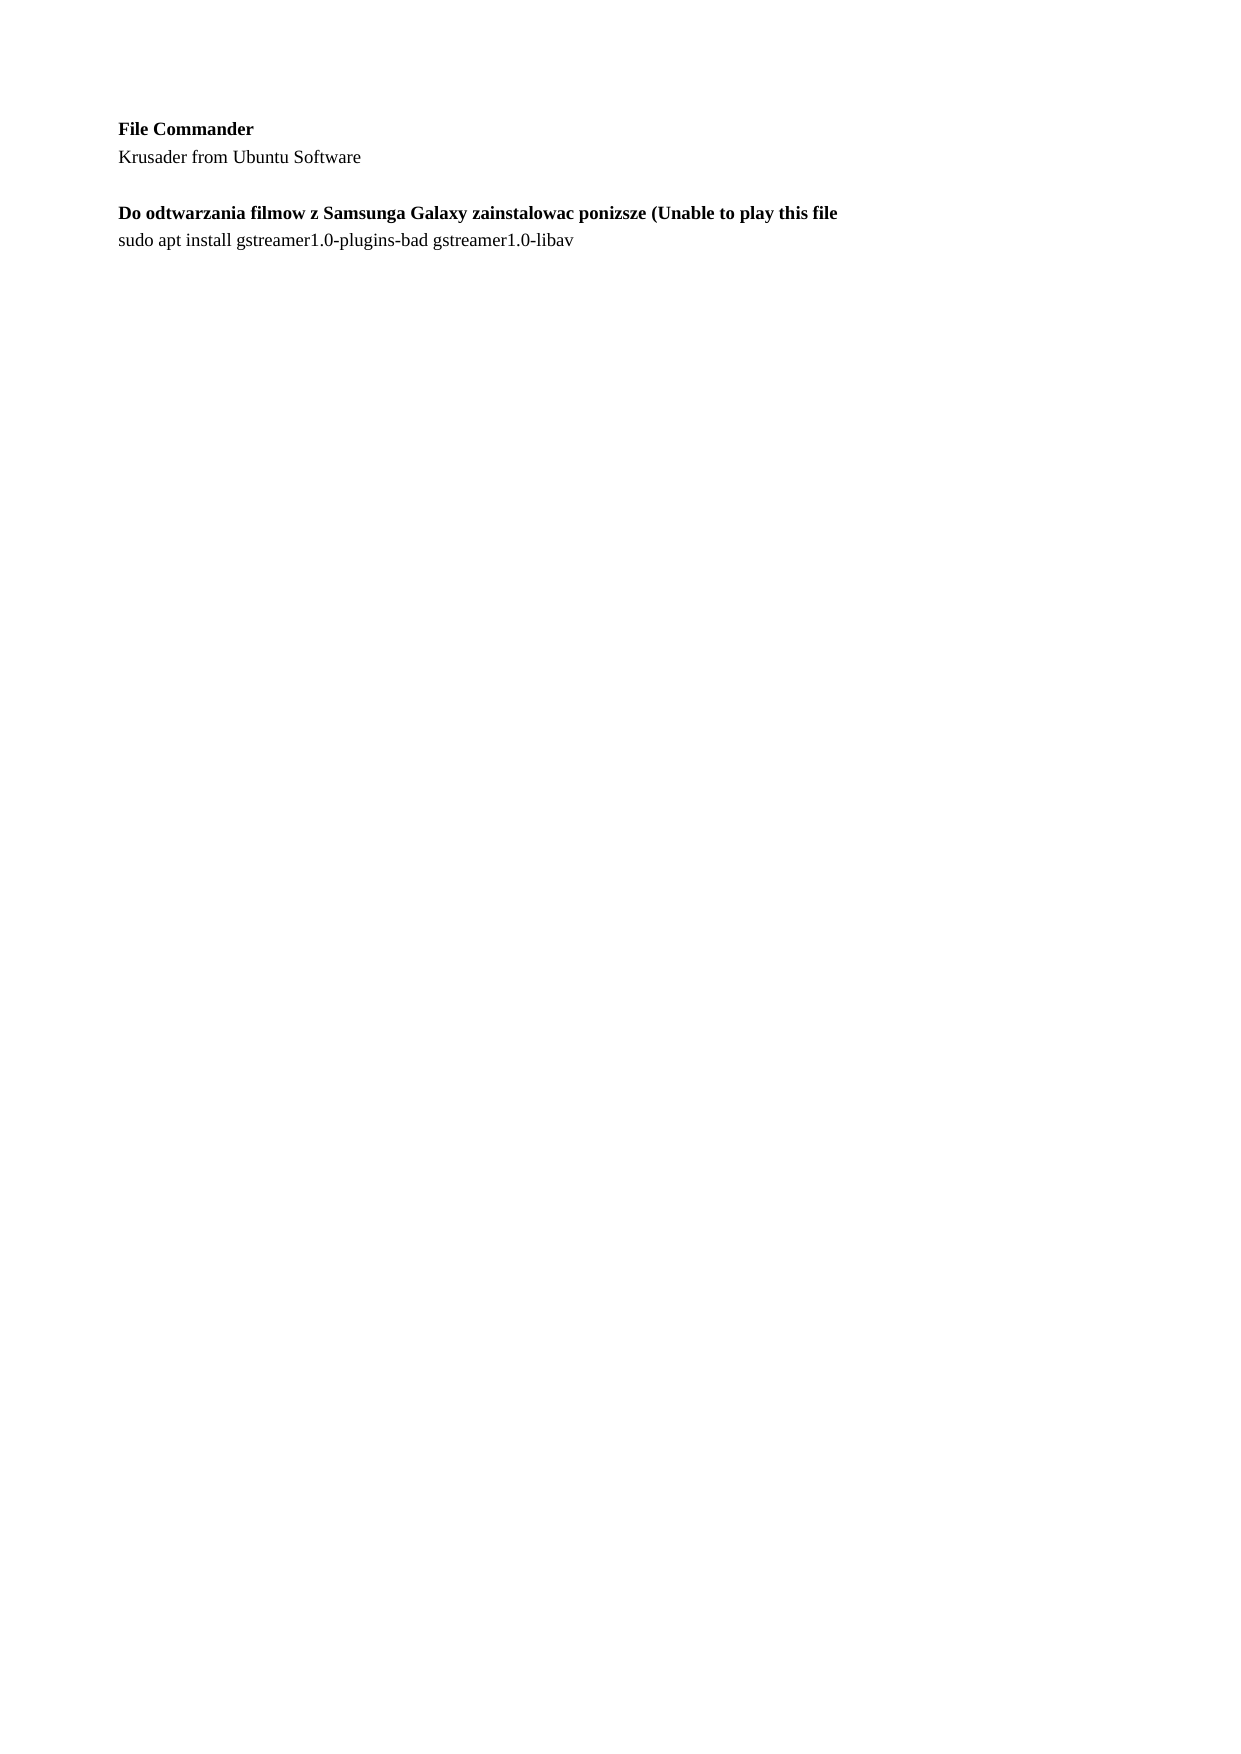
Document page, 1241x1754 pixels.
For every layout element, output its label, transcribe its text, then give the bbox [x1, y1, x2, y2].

text File Commander [118, 118, 1122, 140]
text sudo apt install gstreamer1.0-plugins-bad gstreamer1.0-libav [118, 229, 1122, 251]
text Do odtwarzania filmow z Samsunga Galaxy zainstalowac ponizsze (Unable to play this file [118, 202, 1122, 223]
text Krusader from Ubuntu Software [118, 146, 1122, 167]
